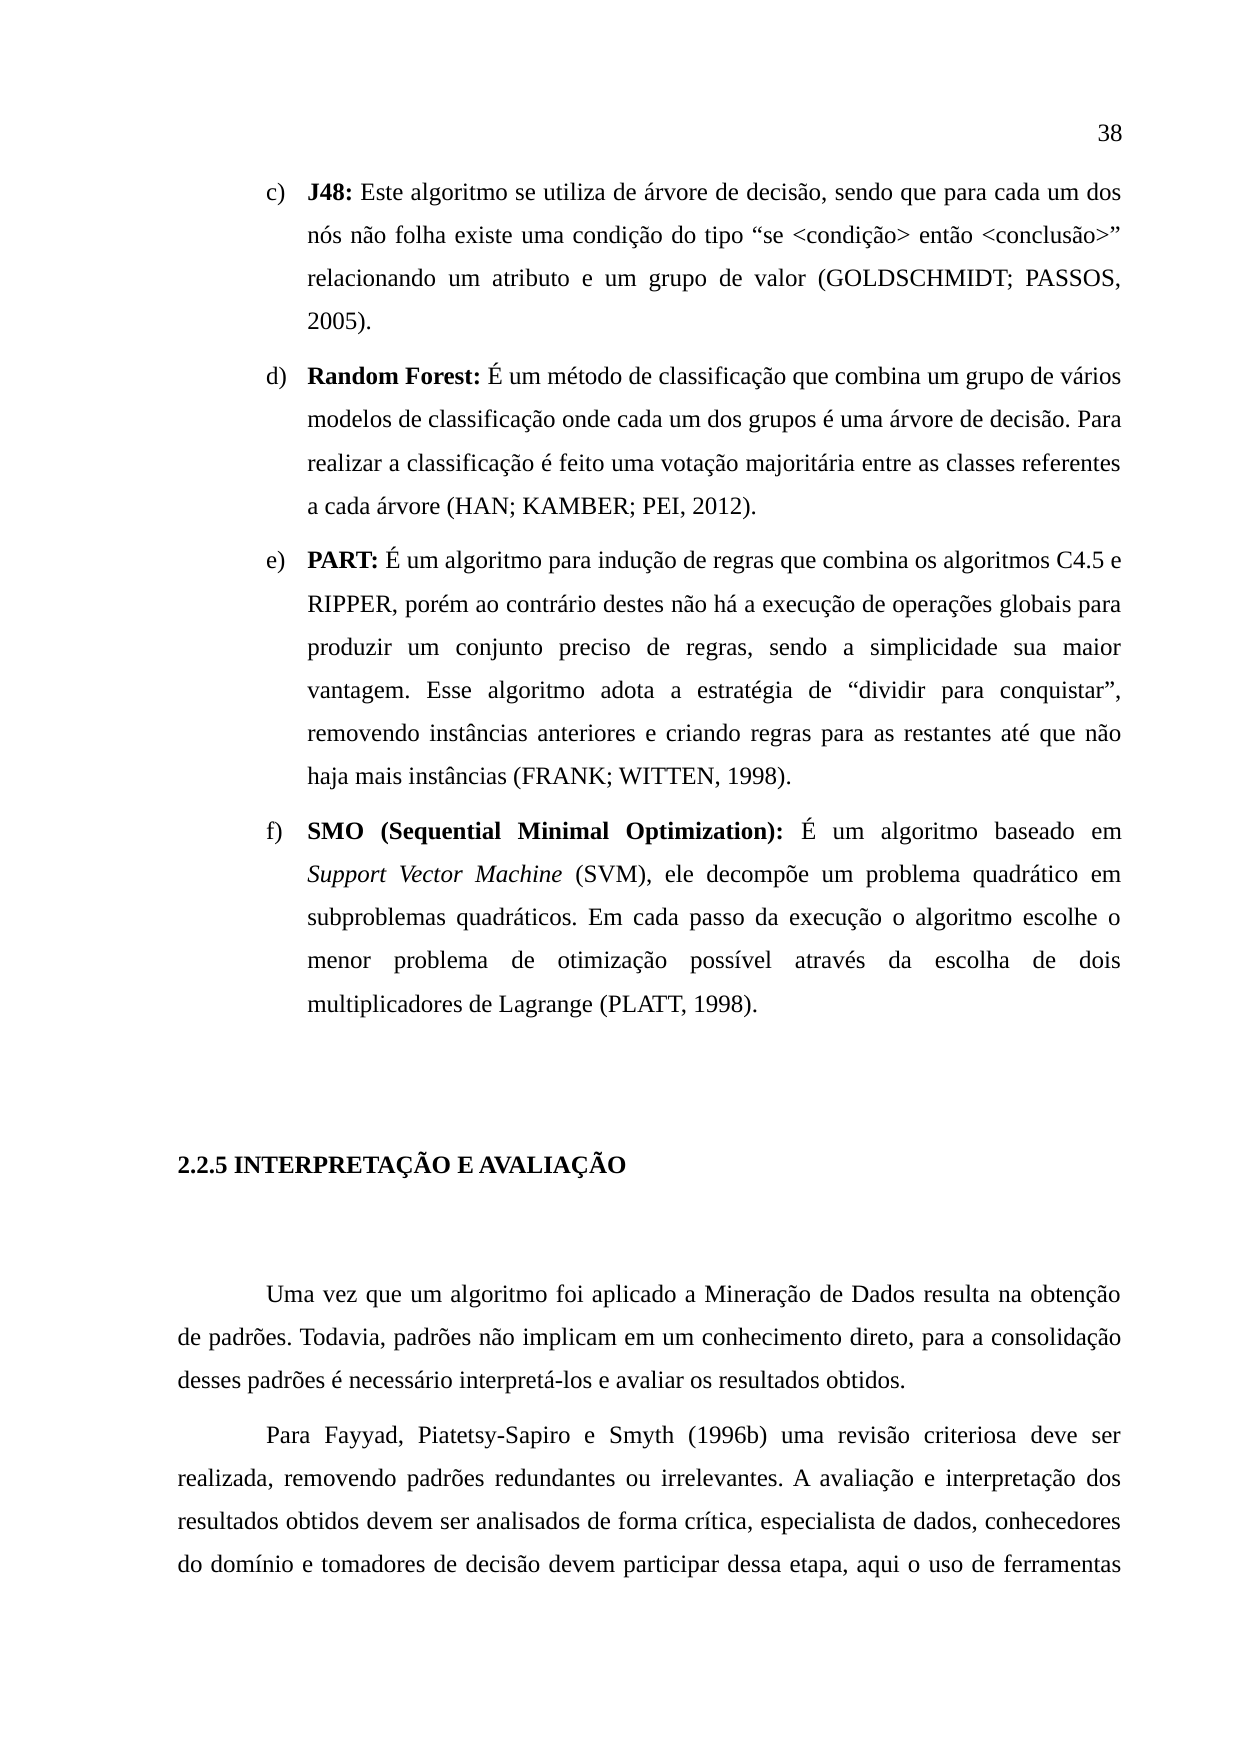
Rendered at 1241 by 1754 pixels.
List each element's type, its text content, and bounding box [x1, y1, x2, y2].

text 2.2.5 Interpretação e Avaliação [177, 1150, 1122, 1179]
list PART: É um algoritmo para indução de regras que combina os algoritmos C4.5 e RIPPER, porém ao contrário destes não há a execução de operações globais para produzir um conjunto preciso de regras, sendo a simplicidade sua maior vantagem. Esse algoritmo adota a estratégia de “dividir para conquistar”, removendo instâncias anteriores e criando regras para as restantes até que não haja mais instâncias (FRANK; WITTEN, 1998). [266, 546, 1122, 790]
list Random Forest: É um método de classificação que combina um grupo de vários modelos de classificação onde cada um dos grupos é uma árvore de decisão. Para realizar a classificação é feito uma votação majoritária entre as classes referentes a cada árvore (HAN; KAMBER; PEI, 2012). [266, 361, 1122, 519]
list SMO (Sequential Minimal Optimization): É um algoritmo baseado em Support Vector Machine (SVM), ele decompõe um problema quadrático em subproblemas quadráticos. Em cada passo da execução o algoritmo escolhe o menor problema de otimização possível através da escolha de dois multiplicadores de Lagrange (PLATT, 1998). [266, 816, 1122, 1017]
text Uma vez que um algoritmo foi aplicado a Mineração de Dados resulta na obtenção de padrões. Todavia, padrões não implicam em um conhecimento direto, para a consolidação desses padrões é necessário interpretá-los e avaliar os resultados obtidos. [177, 1279, 1122, 1394]
list J48: Este algoritmo se utiliza de árvore de decisão, sendo que para cada um dos nós não folha existe uma condição do tipo “se <condição> então <conclusão>” relacionando um atributo e um grupo de valor (GOLDSCHMIDT; PASSOS, 2005). [266, 177, 1122, 335]
text Para Fayyad, Piatetsy-Sapiro e Smyth (1996b) uma revisão criteriosa deve ser realizada, removendo padrões redundantes ou irrelevantes. A avaliação e interpretação dos resultados obtidos devem ser analisados de forma crítica, especialista de dados, conhecedores do domínio e tomadores de decisão devem participar dessa etapa, aqui o uso de ferramentas [177, 1420, 1122, 1578]
